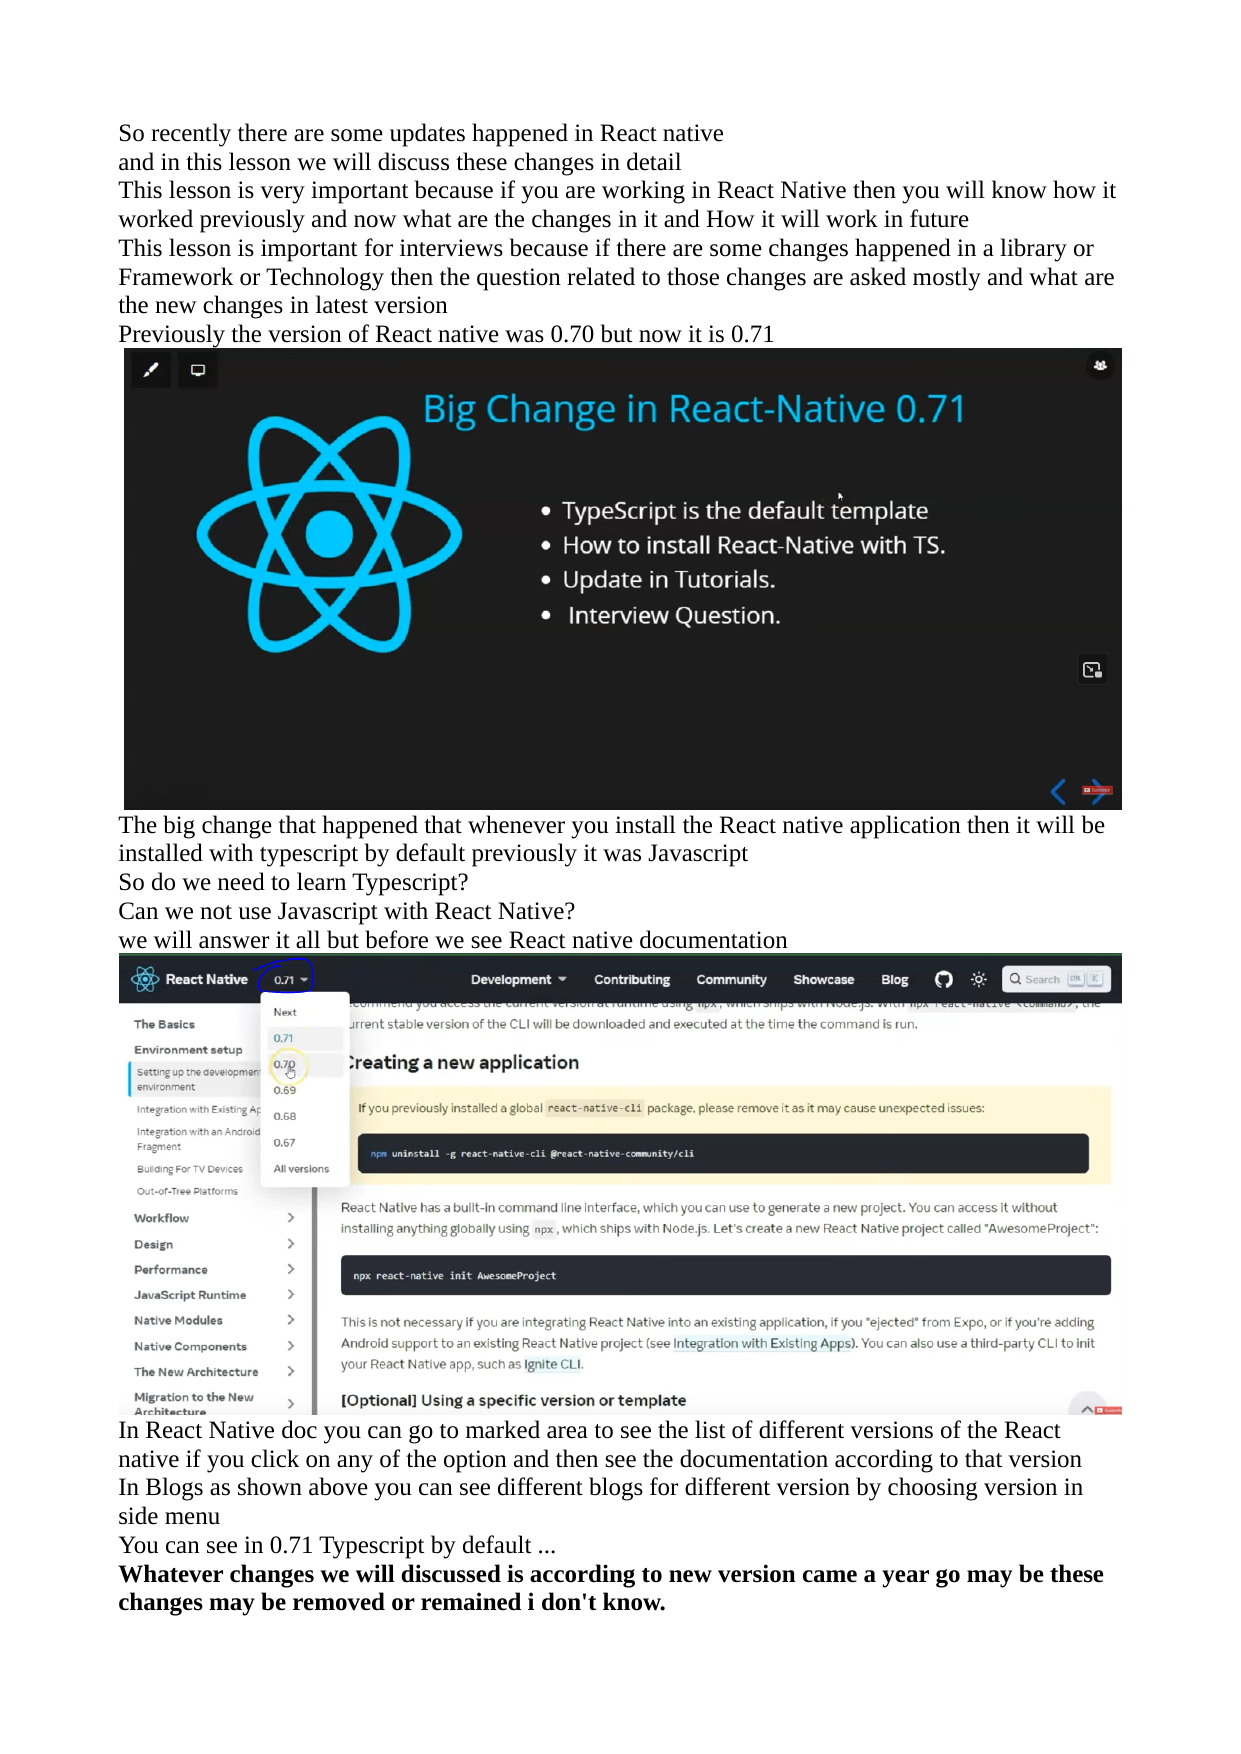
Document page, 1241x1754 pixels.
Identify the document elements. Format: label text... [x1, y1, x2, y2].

text So do we need to learn Typescript? [118, 867, 1122, 896]
text This lesson is very important because if you are working in React Native then you will know how it worked previously and now what are the changes in it and How it will work in future [118, 176, 1122, 233]
text we will answer it all but before we see React native documentation [118, 925, 1122, 953]
text In React Native doc you can go to marked area to see the list of different versions of the React native if you click on any of the option and then see the documentation according to that version [118, 1415, 1122, 1472]
picture [118, 348, 1122, 810]
text Previously the version of React native was 0.70 but now it is 0.71 [118, 319, 1122, 348]
text In Blogs as shown above you can see different blogs for different version by choosing version in side menu [118, 1472, 1122, 1530]
text and in this lesson we will discuss these changes in detail [118, 147, 1122, 176]
text So recently there are some updates happened in React native [118, 118, 1122, 147]
text Can we not use Javascript with React Native? [118, 896, 1122, 925]
text The big change that happened that whenever you install the React native application then it will be installed with typescript by default previously it was Javascript [118, 810, 1122, 867]
text You can see in 0.71 Typescript by default ... [118, 1530, 1122, 1559]
text This lesson is important for interviews because if there are some changes happened in a library or Framework or Technology then the question related to those changes are asked mostly and what are the new changes in latest version [118, 233, 1122, 319]
picture [118, 953, 1122, 1415]
text Whatever changes we will discussed is according to new version came a year go may be these changes may be removed or remained i don't know. [118, 1559, 1122, 1616]
